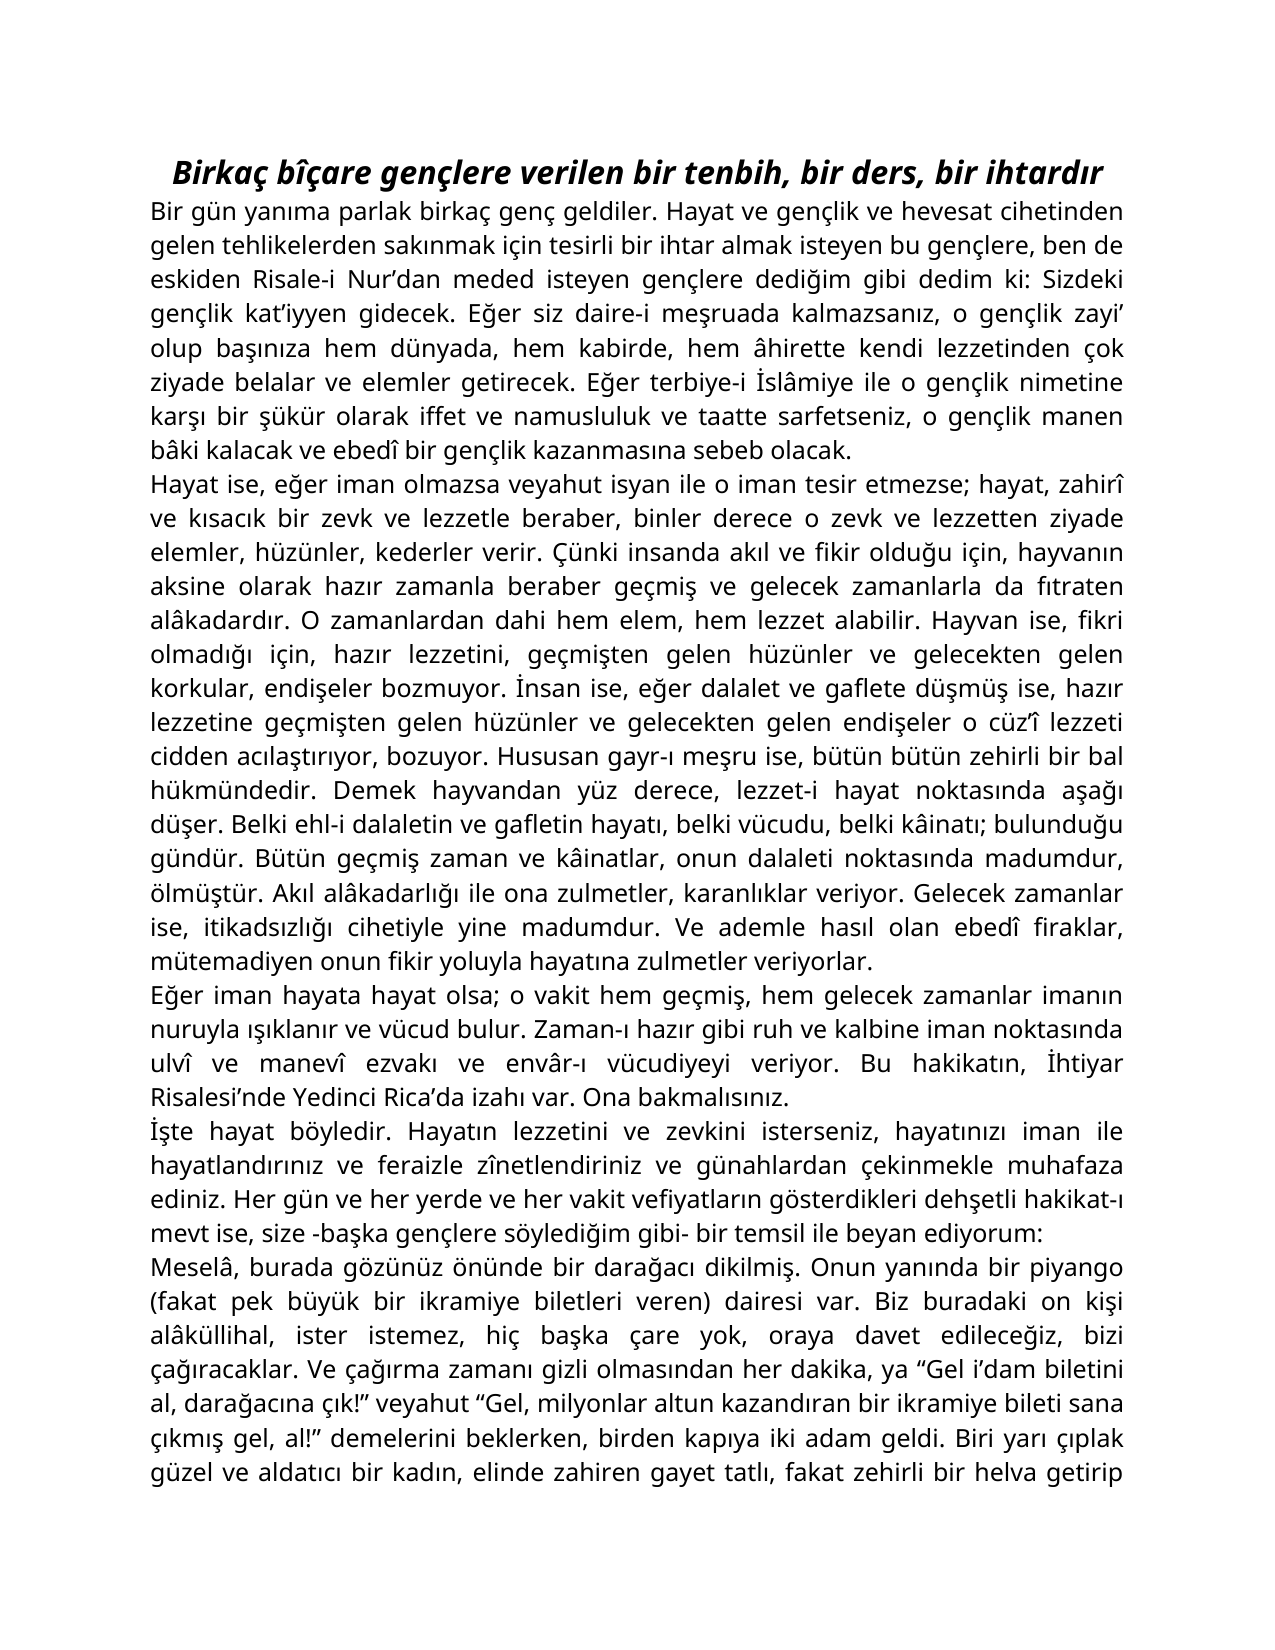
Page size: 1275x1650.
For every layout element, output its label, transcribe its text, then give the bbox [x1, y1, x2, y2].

text Bir gün yanıma parlak birkaç genç geldiler. Hayat ve gençlik ve hevesat cihetinden gelen tehlikelerden sakınmak için tesirli bir ihtar almak isteyen bu gençlere, ben de eskiden Risale-i Nur’dan meded isteyen gençlere dediğim gibi dedim ki: Sizdeki gençlik kat’iyyen gidecek. Eğer siz daire-i meşruada kalmazsanız, o gençlik zayi’ olup başınıza hem dünyada, hem kabirde, hem âhirette kendi lezzetinden çok ziyade belalar ve elemler getirecek. Eğer terbiye-i İslâmiye ile o gençlik nimetine karşı bir şükür olarak iffet ve namusluluk ve taatte sarfetseniz, o gençlik manen bâki kalacak ve ebedî bir gençlik kazanmasına sebeb olacak. [150, 194, 1125, 466]
text Eğer iman hayata hayat olsa; o vakit hem geçmiş, hem gelecek zamanlar imanın nuruyla ışıklanır ve vücud bulur. Zaman-ı hazır gibi ruh ve kalbine iman noktasında ulvî ve manevî ezvakı ve envâr-ı vücudiyeyi veriyor. Bu hakikatın, İhtiyar Risalesi’nde Yedinci Rica’da izahı var. Ona bakmalısınız. [150, 977, 1125, 1114]
text İşte hayat böyledir. Hayatın lezzetini ve zevkini isterseniz, hayatınızı iman ile hayatlandırınız ve feraizle zînetlendiriniz ve günahlardan çekinmekle muhafaza ediniz. Her gün ve her yerde ve her vakit vefiyatların gösterdikleri dehşetli hakikat-ı mevt ise, size -başka gençlere söylediğim gibi- bir temsil ile beyan ediyorum: [150, 1114, 1125, 1250]
text Meselâ, burada gözünüz önünde bir darağacı dikilmiş. Onun yanında bir piyango (fakat pek büyük bir ikramiye biletleri veren) dairesi var. Biz buradaki on kişi alâküllihal, ister istemez, hiç başka çare yok, oraya davet edileceğiz, bizi çağıracaklar. Ve çağırma zamanı gizli olmasından her dakika, ya “Gel i’dam biletini al, darağacına çık!” veyahut “Gel, milyonlar altun kazandıran bir ikramiye bileti sana çıkmış gel, al!” demelerini beklerken, birden kapıya iki adam geldi. Biri yarı çıplak güzel ve aldatıcı bir kadın, elinde zahiren gayet tatlı, fakat zehirli bir helva getirip [150, 1250, 1125, 1488]
subtitle Birkaç bîçare gençlere verilen bir tenbih, bir ders, bir ihtardır [150, 150, 1125, 194]
text Hayat ise, eğer iman olmazsa veyahut isyan ile o iman tesir etmezse; hayat, zahirî ve kısacık bir zevk ve lezzetle beraber, binler derece o zevk ve lezzetten ziyade elemler, hüzünler, kederler verir. Çünki insanda akıl ve fikir olduğu için, hayvanın aksine olarak hazır zamanla beraber geçmiş ve gelecek zamanlarla da fıtraten alâkadardır. O zamanlardan dahi hem elem, hem lezzet alabilir. Hayvan ise, fikri olmadığı için, hazır lezzetini, geçmişten gelen hüzünler ve gelecekten gelen korkular, endişeler bozmuyor. İnsan ise, eğer dalalet ve gaflete düşmüş ise, hazır lezzetine geçmişten gelen hüzünler ve gelecekten gelen endişeler o cüz’î lezzeti cidden acılaştırıyor, bozuyor. Hususan gayr-ı meşru ise, bütün bütün zehirli bir bal hükmündedir. Demek hayvandan yüz derece, lezzet-i hayat noktasında aşağı düşer. Belki ehl-i dalaletin ve gafletin hayatı, belki vücudu, belki kâinatı; bulunduğu gündür. Bütün geçmiş zaman ve kâinatlar, onun dalaleti noktasında madumdur, ölmüştür. Akıl alâkadarlığı ile ona zulmetler, karanlıklar veriyor. Gelecek zamanlar ise, itikadsızlığı cihetiyle yine madumdur. Ve ademle hasıl olan ebedî firaklar, mütemadiyen onun fikir yoluyla hayatına zulmetler veriyorlar. [150, 466, 1125, 977]
